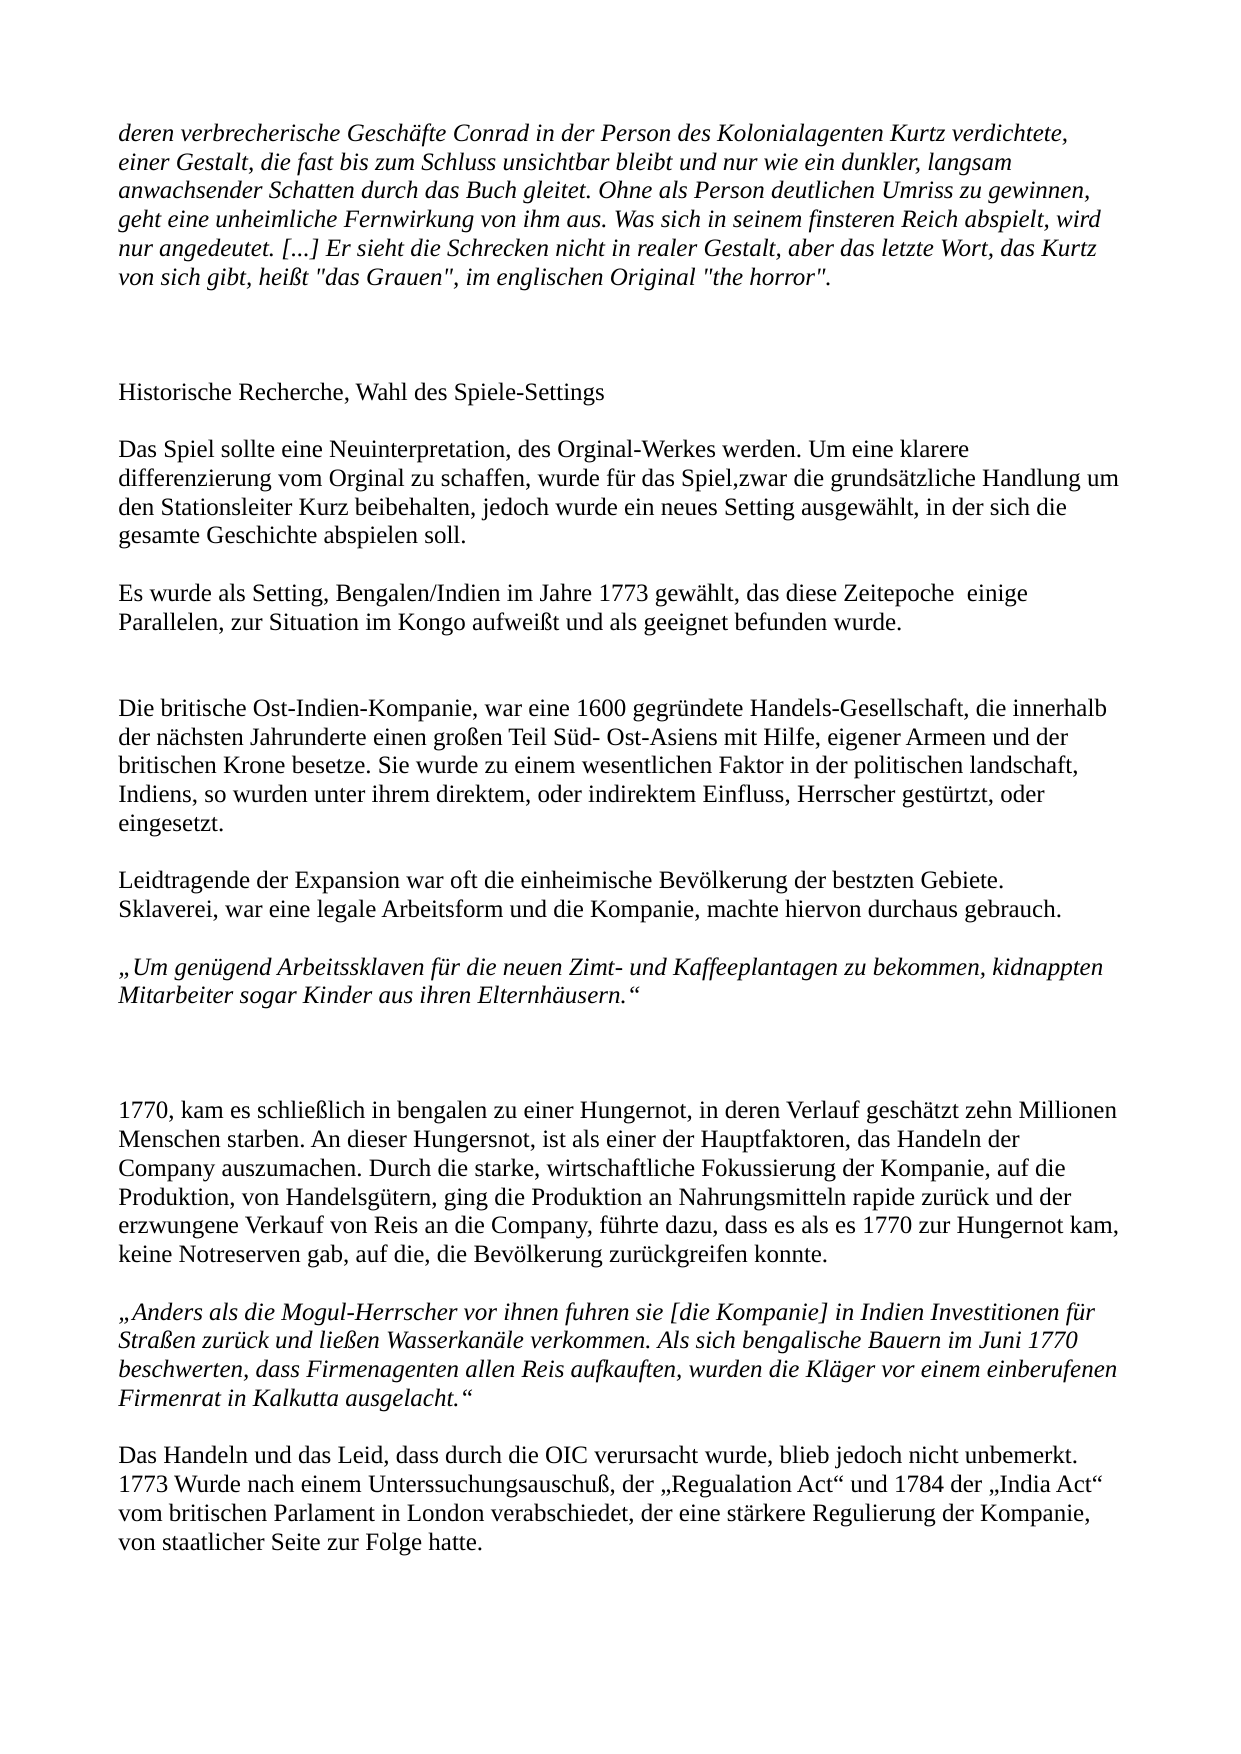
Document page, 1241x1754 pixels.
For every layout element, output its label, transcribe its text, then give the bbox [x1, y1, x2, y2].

text Die britische Ost-Indien-Kompanie, war eine 1600 gegründete Handels-Gesellschaft, die innerhalb der nächsten Jahrunderte einen großen Teil Süd- Ost-Asiens mit Hilfe, eigener Armeen und der britischen Krone besetze. Sie wurde zu einem wesentlichen Faktor in der politischen landschaft, Indiens, so wurden unter ihrem direktem, oder indirektem Einfluss, Herrscher gestürtzt, oder eingesetzt. [118, 693, 1122, 837]
text 1770, kam es schließlich in bengalen zu einer Hungernot, in deren Verlauf geschätzt zehn Millionen Menschen starben. An dieser Hungersnot, ist als einer der Hauptfaktoren, das Handeln der Company auszumachen. Durch die starke, wirtschaftliche Fokussierung der Kompanie, auf die Produktion, von Handelsgütern, ging die Produktion an Nahrungsmitteln rapide zurück und der erzwungene Verkauf von Reis an die Company, führte dazu, dass es als es 1770 zur Hungernot kam, keine Notreserven gab, auf die, die Bevölkerung zurückgreifen konnte. [118, 1096, 1122, 1268]
text Leidtragende der Expansion war oft die einheimische Bevölkerung der bestzten Gebiete. [118, 866, 1122, 894]
text deren verbrecherische Geschäfte Conrad in der Person des Kolonialagenten Kurtz verdichtete, einer Gestalt, die fast bis zum Schluss unsichtbar bleibt und nur wie ein dunkler, langsam anwachsender Schatten durch das Buch gleitet. Ohne als Person deutlichen Umriss zu gewinnen, geht eine unheimliche Fernwirkung von ihm aus. Was sich in seinem finsteren Reich abspielt, wird nur angedeutet. [...] Er sieht die Schrecken nicht in realer Gestalt, aber das letzte Wort, das Kurtz von sich gibt, heißt "das Grauen", im englischen Original "the horror". [118, 118, 1122, 291]
text „Anders als die Mogul-Herrscher vor ihnen fuhren sie [die Kompanie] in Indien Investitionen für Straßen zurück und ließen Wasserkanäle verkommen. Als sich bengalische Bauern im Juni 1770 beschwerten, dass Firmenagenten allen Reis aufkauften, wurden die Kläger vor einem einberufenen Firmenrat in Kalkutta ausgelacht.“ [118, 1297, 1122, 1412]
text Historische Recherche, Wahl des Spiele-Settings [118, 377, 1122, 406]
text Es wurde als Setting, Bengalen/Indien im Jahre 1773 gewählt, das diese Zeitepoche einige Parallelen, zur Situation im Kongo aufweißt und als geeignet befunden wurde. [118, 578, 1122, 636]
text Sklaverei, war eine legale Arbeitsform und die Kompanie, machte hiervon durchaus gebrauch. [118, 894, 1122, 923]
text Das Spiel sollte eine Neuinterpretation, des Orginal-Werkes werden. Um eine klarere differenzierung vom Orginal zu schaffen, wurde für das Spiel,zwar die grundsätzliche Handlung um den Stationsleiter Kurz beibehalten, jedoch wurde ein neues Setting ausgewählt, in der sich die gesamte Geschichte abspielen soll. [118, 434, 1122, 549]
text „Um genügend Arbeitssklaven für die neuen Zimt- und Kaffeeplantagen zu bekommen, kidnappten Mitarbeiter sogar Kinder aus ihren Elternhäusern.“ [118, 952, 1122, 1009]
text 1773 Wurde nach einem Unterssuchungsauschuß, der „Regualation Act“ und 1784 der „India Act“ vom britischen Parlament in London verabschiedet, der eine stärkere Regulierung der Kompanie, von staatlicher Seite zur Folge hatte. [118, 1469, 1122, 1556]
text Das Handeln und das Leid, dass durch die OIC verursacht wurde, blieb jedoch nicht unbemerkt. [118, 1441, 1122, 1469]
